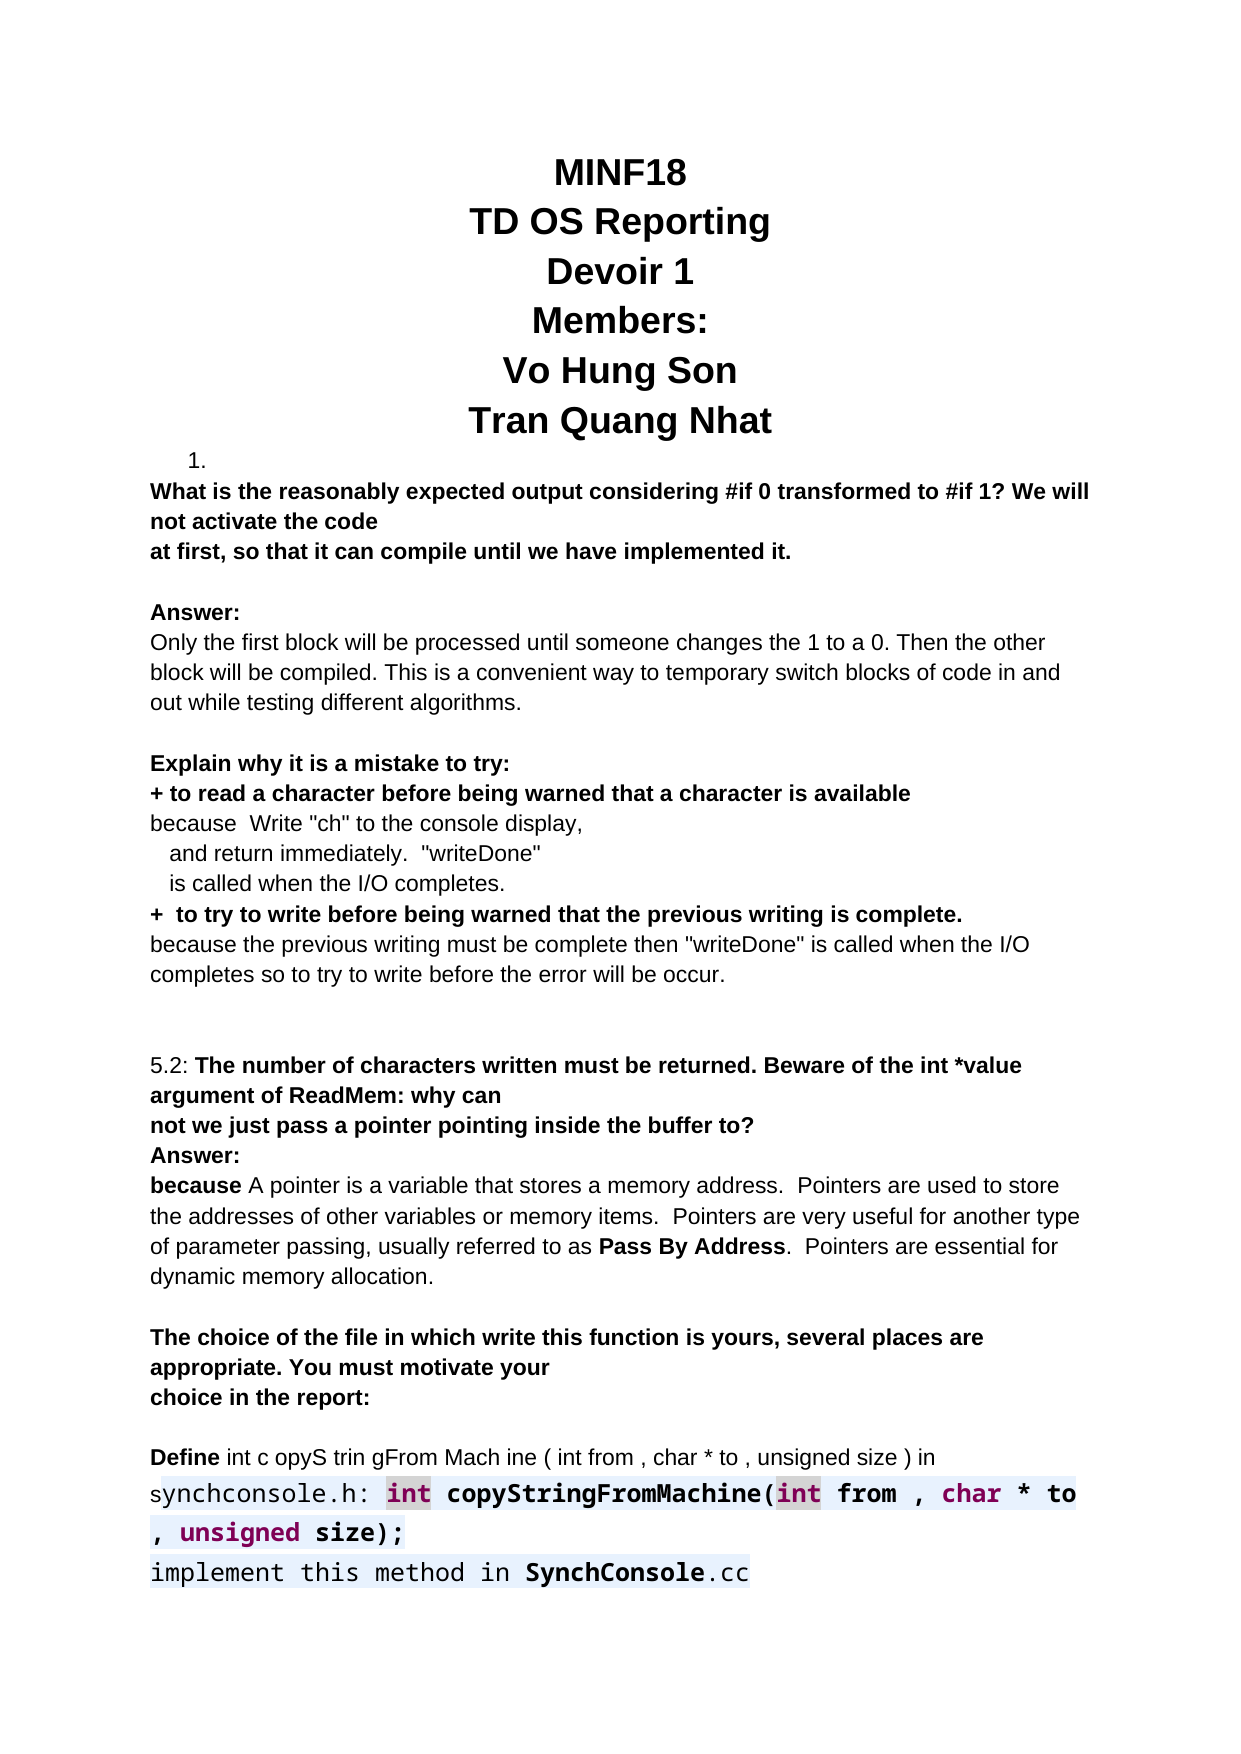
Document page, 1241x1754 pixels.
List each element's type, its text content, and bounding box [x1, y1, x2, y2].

text What is the reasonably expected output considering #if 0 transformed to #if 1? We will not activate the code [150, 478, 1090, 534]
text and return immediately. "writeDone" [150, 840, 1090, 867]
text The choice of the file in which write this function is yours, several places are appropriate. You must motivate your [150, 1323, 1090, 1380]
text at first, so that it can compile until we have implemented it. [150, 538, 1090, 564]
text is called when the I/O completes. [150, 870, 1090, 897]
text because A pointer is a variable that stores a memory address. Pointers are used to store the addresses of other variables or memory items. Pointers are very useful for another type of parameter passing, usually referred to as Pass By Address. Pointers are essential for dynamic memory allocation. [150, 1172, 1090, 1289]
text 5.2: The number of characters written must be returned. Beware of the int *value argument of ReadMem: why can [150, 1052, 1090, 1108]
text TD OS Reporting [150, 199, 1090, 243]
text Devoir 1 [150, 249, 1090, 292]
text Answer: [150, 598, 1090, 625]
text Explain why it is a mistake to try: [150, 749, 1090, 776]
text implement this method in SynchConsole.cc [150, 1554, 1090, 1588]
text + to read a character before being warned that a character is available [150, 780, 1090, 806]
text + to try to write before being warned that the previous writing is complete. [150, 901, 1090, 927]
text Vo Hung Son [150, 348, 1090, 391]
text not we just pass a pointer pointing inside the buffer to? [150, 1112, 1090, 1138]
text because Write "ch" to the console display, [150, 810, 1090, 836]
text Members: [150, 299, 1090, 342]
text MINF18 [150, 150, 1090, 193]
text Only the first block will be processed until someone changes the 1 to a 0. Then the other block will be compiled. This is a convenient way to temporary switch blocks of code in and out while testing different algorithms. [150, 629, 1090, 716]
text because the previous writing must be complete then "writeDone" is called when the I/O completes so to try to write before the error will be occur. [150, 931, 1090, 987]
text choice in the report: [150, 1384, 1090, 1410]
text Define int c opyS trin gFrom Mach ine ( int from , char * to , unsigned size ) in synchconsole.h: int copyStringFromMachine(int from , char * to , unsigned size); [150, 1444, 1090, 1549]
text Answer: [150, 1142, 1090, 1169]
text Tran Quang Nhat [150, 398, 1090, 441]
